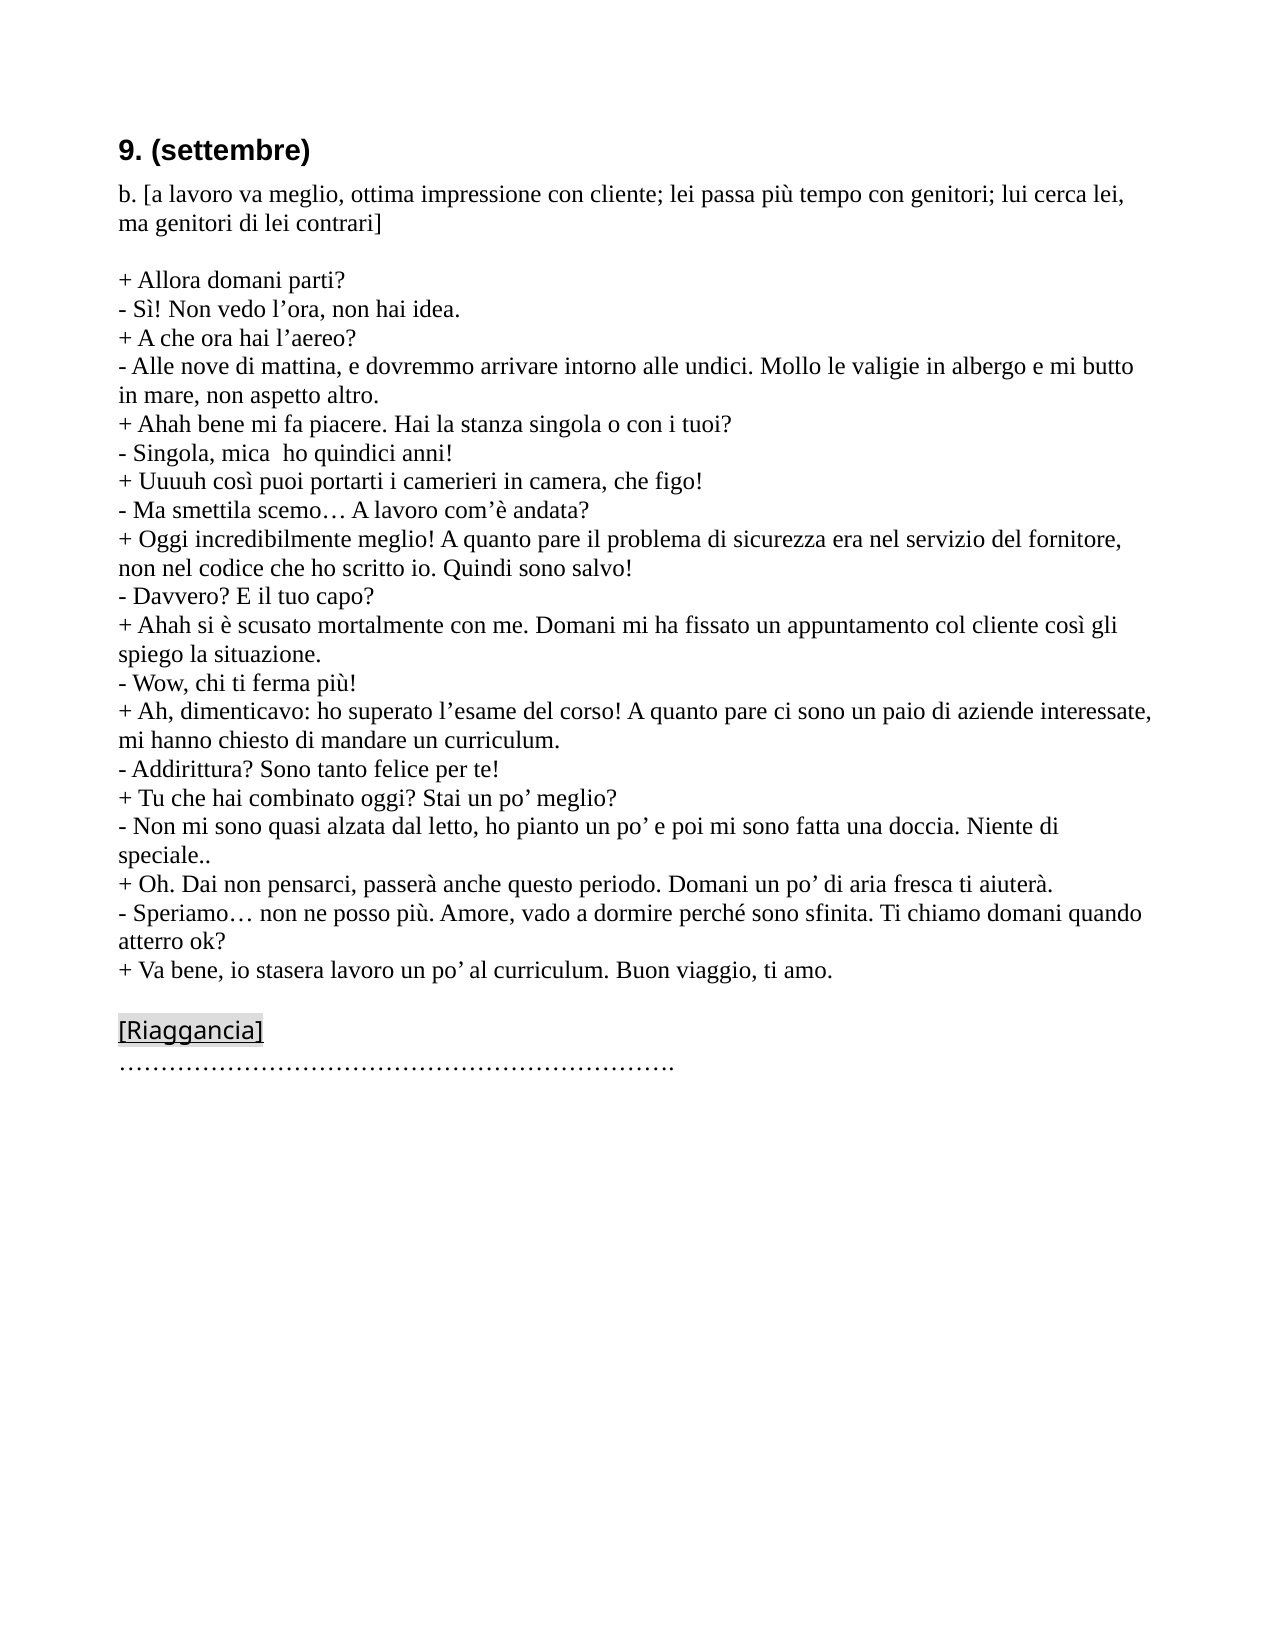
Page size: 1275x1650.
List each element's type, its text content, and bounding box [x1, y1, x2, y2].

text - Alle nove di mattina, e dovremmo arrivare intorno alle undici. Mollo le valigie in albergo e mi butto in mare, non aspetto altro. [118, 351, 1157, 409]
text + Tu che hai combinato oggi? Stai un po’ meglio? - Non mi sono quasi alzata dal letto, ho pianto un po’ e poi mi sono fatta una doccia. Niente di speciale.. [118, 783, 1157, 869]
text + Oggi incredibilmente meglio! A quanto pare il problema di sicurezza era nel servizio del fornitore, non nel codice che ho scritto io. Quindi sono salvo! [118, 524, 1157, 581]
text - Speriamo… non ne posso più. Amore, vado a dormire perché sono sfinita. Ti chiamo domani quando atterro ok? [118, 898, 1157, 955]
text + Oh. Dai non pensarci, passerà anche questo periodo. Domani un po’ di aria fresca ti aiuterà. [118, 869, 1157, 898]
subtitle 9. (settembre) [118, 133, 1157, 166]
text + Ahah si è scusato mortalmente con me. Domani mi ha fissato un appuntamento col cliente così gli spiego la situazione. [118, 610, 1157, 668]
text + Uuuuh così puoi portarti i camerieri in camera, che figo! [118, 466, 1157, 495]
text - Addirittura? Sono tanto felice per te! [118, 754, 1157, 783]
text b. [a lavoro va meglio, ottima impressione con cliente; lei passa più tempo con genitori; lui cerca lei, ma genitori di lei contrari] [118, 179, 1157, 236]
text - Singola, mica ho quindici anni! [118, 438, 1157, 466]
text …………………………………………………………. [118, 1047, 1157, 1076]
text + Va bene, io stasera lavoro un po’ al curriculum. Buon viaggio, ti amo. [118, 955, 1157, 984]
text - Wow, chi ti ferma più! [118, 668, 1157, 696]
text + Ah, dimenticavo: ho superato l’esame del corso! A quanto pare ci sono un paio di aziende interessate, mi hanno chiesto di mandare un curriculum. [118, 696, 1157, 754]
text + Allora domani parti? - Sì! Non vedo l’ora, non hai idea. [118, 265, 1157, 323]
text [Riaggancia] [263, 1013, 1157, 1047]
text - Davvero? E il tuo capo? [118, 581, 1157, 610]
text + A che ora hai l’aereo? [118, 323, 1157, 351]
text - Ma smettila scemo… A lavoro com’è andata? [118, 495, 1157, 524]
text + Ahah bene mi fa piacere. Hai la stanza singola o con i tuoi? [118, 409, 1157, 438]
